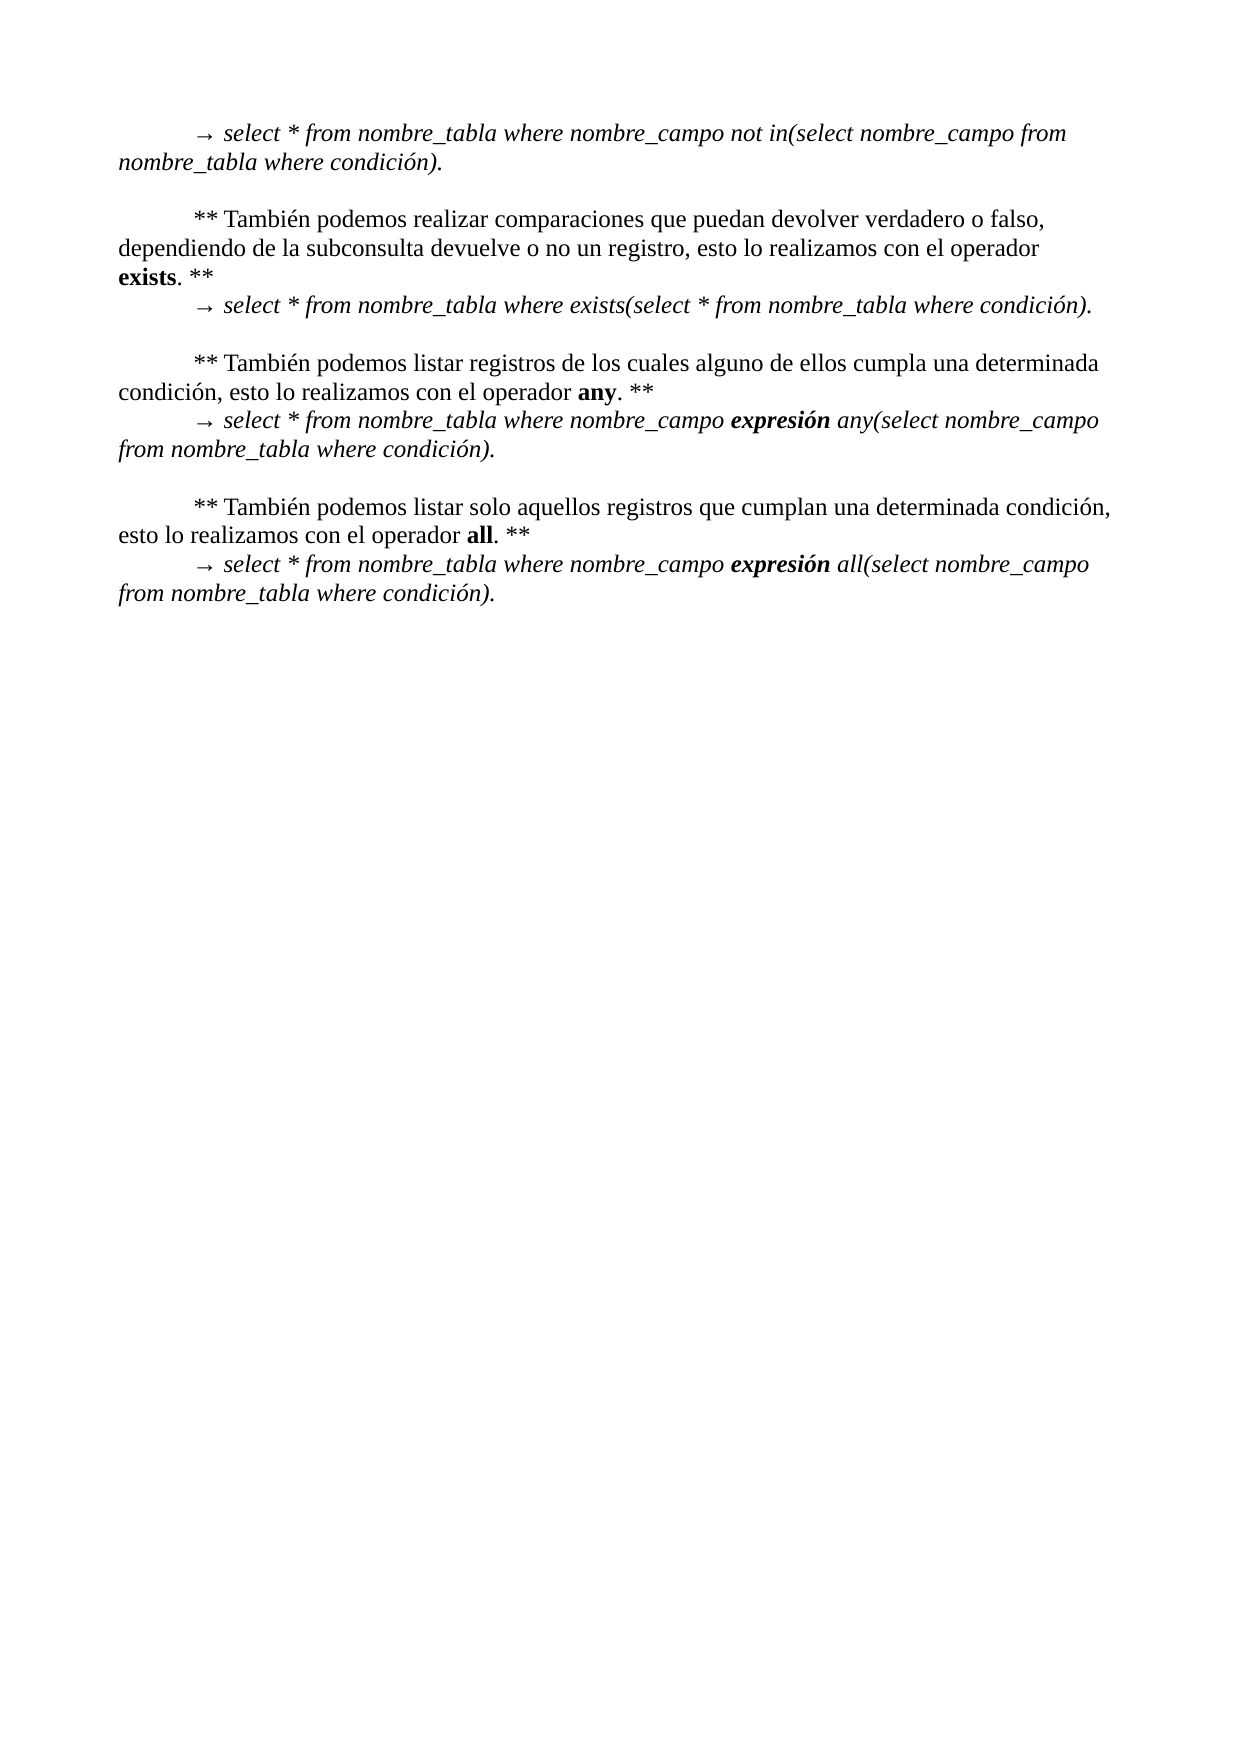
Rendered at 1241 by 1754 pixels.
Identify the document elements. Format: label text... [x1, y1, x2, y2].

text → select * from nombre_tabla where exists(select * from nombre_tabla where condición). [118, 291, 1122, 319]
text ** También podemos listar solo aquellos registros que cumplan una determinada condición, esto lo realizamos con el operador all. ** [118, 492, 1122, 549]
text → select * from nombre_tabla where nombre_campo not in(select nombre_campo from nombre_tabla where condición). [118, 118, 1122, 176]
text exists. ** [118, 262, 1122, 291]
text → select * from nombre_tabla where nombre_campo expresión all(select nombre_campo from nombre_tabla where condición). [118, 549, 1122, 607]
text → select * from nombre_tabla where nombre_campo expresión any(select nombre_campo from nombre_tabla where condición). [118, 406, 1122, 463]
text ** También podemos realizar comparaciones que puedan devolver verdadero o falso, dependiendo de la subconsulta devuelve o no un registro, esto lo realizamos con el operador [118, 204, 1122, 262]
text ** También podemos listar registros de los cuales alguno de ellos cumpla una determinada condición, esto lo realizamos con el operador any. ** [118, 348, 1122, 406]
